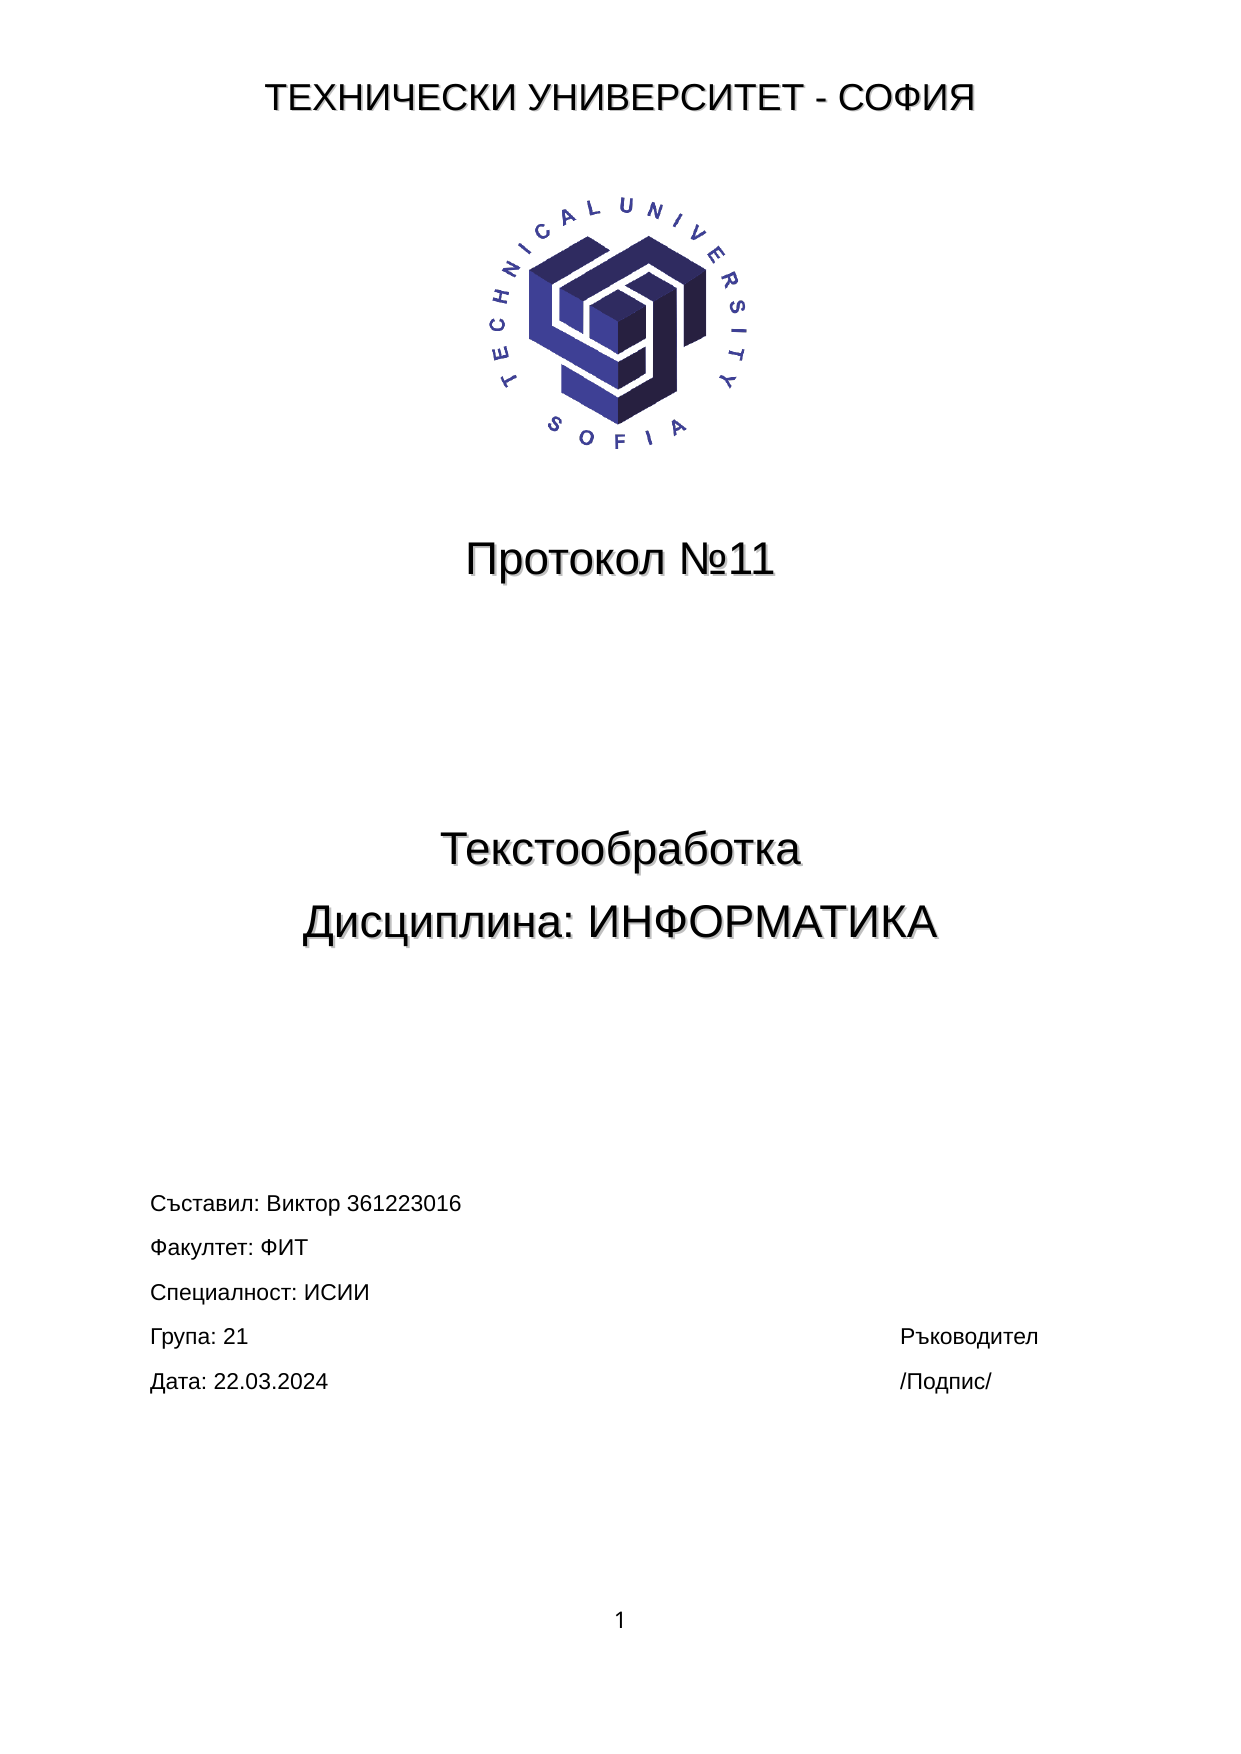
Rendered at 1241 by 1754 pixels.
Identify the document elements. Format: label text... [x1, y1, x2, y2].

text Протокол №11 [150, 532, 1090, 584]
text Дисциплина: ИНФОРМАТИКА [150, 894, 1090, 947]
text Специалност: ИСИИ [150, 1279, 1090, 1305]
text Група: 21 Ръководител [150, 1323, 1090, 1349]
text Съставил: Виктор 361223016 [150, 1189, 1090, 1216]
text ТЕХНИЧЕСКИ УНИВЕРСИТЕТ - СОФИЯ [150, 75, 1090, 118]
text Текстообработка [150, 822, 1090, 874]
text Дата: 22.03.2024 /Подпис/ [150, 1368, 1090, 1394]
text Факултет: ФИТ [150, 1234, 1090, 1260]
